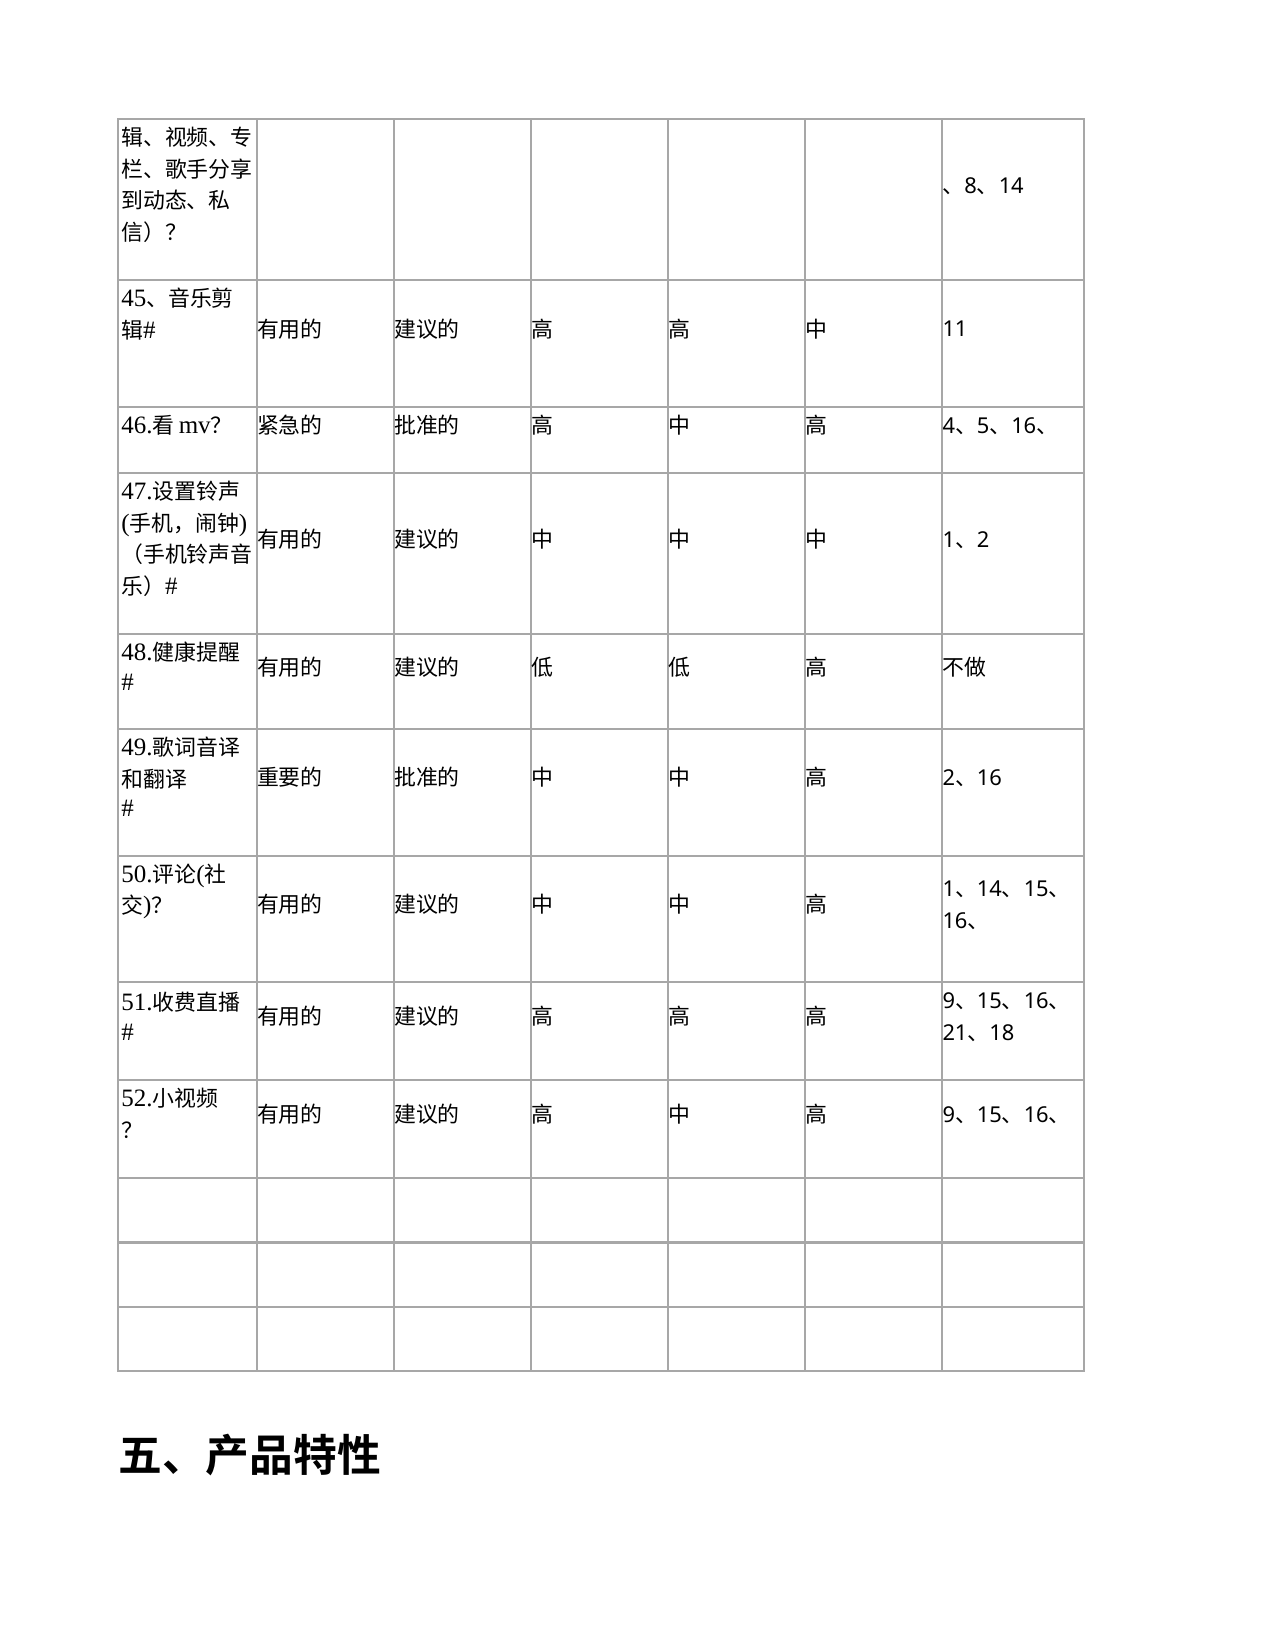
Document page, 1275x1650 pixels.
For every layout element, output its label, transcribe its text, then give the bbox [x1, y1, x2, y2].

table_cell 不做 [943, 635, 1083, 728]
table_cell 紧急的 [258, 408, 393, 472]
table_cell 、8、14 [943, 120, 1083, 279]
table_cell 有用的 [258, 635, 393, 728]
table_cell 52.小视频 ？ [119, 1081, 256, 1177]
table_cell [532, 1308, 667, 1370]
table_cell 建议的 [395, 474, 530, 633]
table_cell [258, 1179, 393, 1241]
table_cell 有用的 [258, 474, 393, 633]
table_cell 批准的 [395, 408, 530, 472]
table_cell 辑、视频、专栏、歌手分享到动态、私信）？ [119, 120, 256, 279]
table_cell [806, 1179, 941, 1241]
table_cell [532, 120, 667, 279]
table_cell 11 [943, 281, 1083, 406]
table_cell 4、5、16、 [943, 408, 1083, 472]
table_cell 49.歌词音译和翻译 # [119, 730, 256, 855]
table_cell 有用的 [258, 281, 393, 406]
table_cell [119, 1244, 256, 1306]
table_cell 高 [532, 1081, 667, 1177]
table_cell 9、15、16、21、18 [943, 983, 1083, 1079]
table_cell 建议的 [395, 281, 530, 406]
table_cell [395, 1179, 530, 1241]
table_cell 建议的 [395, 983, 530, 1079]
table_cell [806, 1244, 941, 1306]
table_cell 建议的 [395, 635, 530, 728]
table_cell 高 [669, 983, 804, 1079]
table_cell 建议的 [395, 1081, 530, 1177]
table_cell 中 [669, 857, 804, 981]
table_cell 中 [532, 730, 667, 855]
table_cell 有用的 [258, 983, 393, 1079]
text 五、产品特性 [118, 1421, 1157, 1484]
table_cell 高 [806, 635, 941, 728]
table_cell [669, 1244, 804, 1306]
table_cell 高 [806, 1081, 941, 1177]
table_cell 中 [669, 1081, 804, 1177]
table_cell [119, 1308, 256, 1370]
table_cell 中 [669, 730, 804, 855]
table_cell [943, 1179, 1083, 1241]
table_cell [532, 1244, 667, 1306]
table_cell [395, 1308, 530, 1370]
table_cell [258, 1244, 393, 1306]
table_cell 中 [806, 281, 941, 406]
table_cell 有用的 [258, 857, 393, 981]
table_cell 1、2 [943, 474, 1083, 633]
table_cell [943, 1244, 1083, 1306]
table_cell [395, 120, 530, 279]
table_cell [806, 120, 941, 279]
table_cell [258, 1308, 393, 1370]
table_cell [258, 120, 393, 279]
table_cell 批准的 [395, 730, 530, 855]
table_cell 高 [806, 857, 941, 981]
table_cell 中 [806, 474, 941, 633]
table_cell 51.收费直播 # [119, 983, 256, 1079]
table_cell 2、16 [943, 730, 1083, 855]
table_cell [943, 1308, 1083, 1370]
table_cell 48.健康提醒 # [119, 635, 256, 728]
table_cell 重要的 [258, 730, 393, 855]
table_cell 45、音乐剪辑# [119, 281, 256, 406]
table_cell 中 [669, 408, 804, 472]
table_cell 建议的 [395, 857, 530, 981]
table_cell 50.评论(社交)？ [119, 857, 256, 981]
table_cell [532, 1179, 667, 1241]
table_cell 高 [532, 983, 667, 1079]
table_cell 低 [532, 635, 667, 728]
table_cell [669, 1179, 804, 1241]
table_cell [669, 120, 804, 279]
table_cell [806, 1308, 941, 1370]
table_cell 1、14、15、16、 [943, 857, 1083, 981]
table_cell 47.设置铃声(手机，闹钟) （手机铃声音乐）# [119, 474, 256, 633]
table_cell 高 [669, 281, 804, 406]
table_cell 高 [806, 983, 941, 1079]
table_cell 中 [532, 857, 667, 981]
table_cell 中 [532, 474, 667, 633]
table_cell 有用的 [258, 1081, 393, 1177]
table_cell 低 [669, 635, 804, 728]
table_cell [669, 1308, 804, 1370]
table_cell 高 [806, 730, 941, 855]
table_cell 高 [532, 281, 667, 406]
table_cell 高 [806, 408, 941, 472]
table_cell 46.看mv？ [119, 408, 256, 472]
table_cell [395, 1244, 530, 1306]
table_cell [119, 1179, 256, 1241]
table_cell 高 [532, 408, 667, 472]
table_cell 中 [669, 474, 804, 633]
table_cell 9、15、16、 [943, 1081, 1083, 1177]
